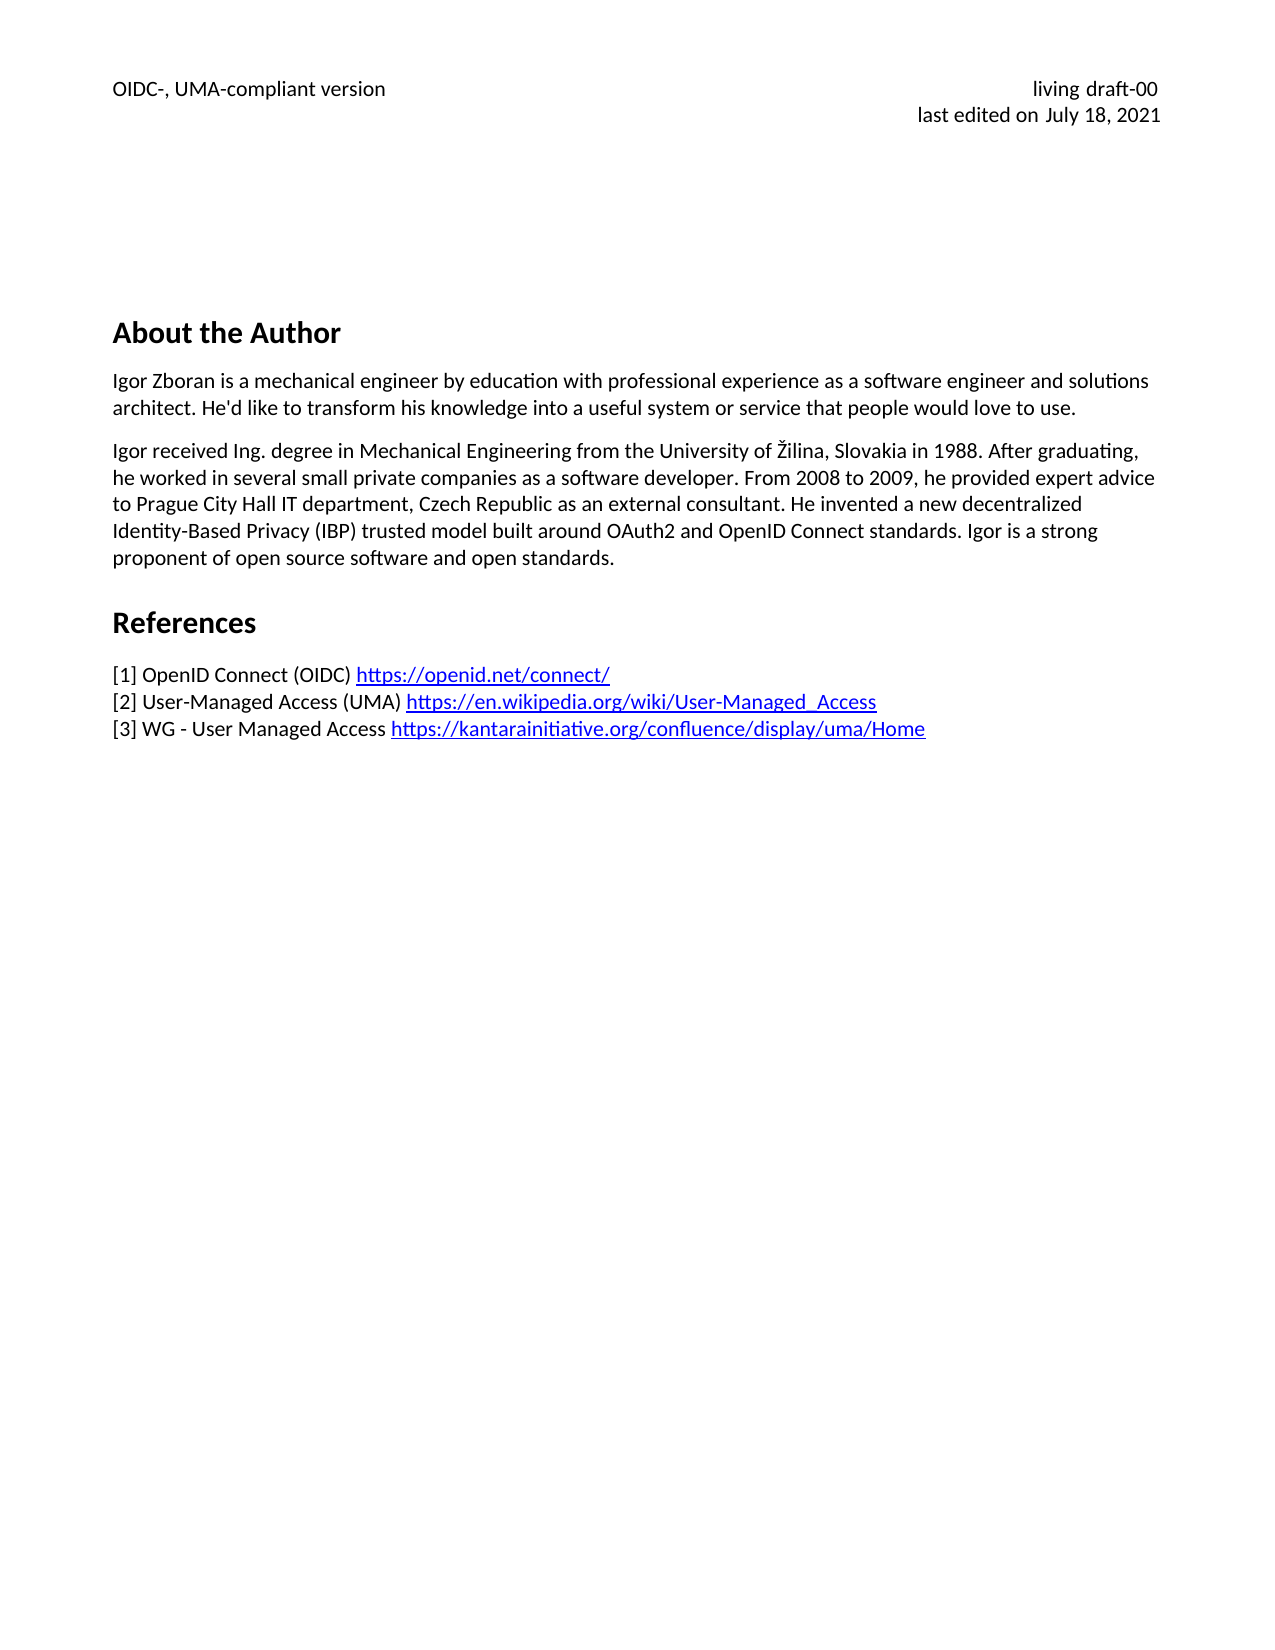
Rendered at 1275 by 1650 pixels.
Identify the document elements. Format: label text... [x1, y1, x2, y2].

text Igor Zboran is a mechanical engineer by education with professional experience as a software engineer and solutions architect. He'd like to transform his knowledge into a useful system or service that people would love to use. [112, 367, 1162, 421]
text [1] OpenID Connect (OIDC) https://openid.net/connect/ [112, 662, 1162, 688]
text [3] WG - User Managed Access https://kantarainitiative.org/confluence/display/uma/Home [112, 715, 1162, 742]
text Igor received Ing. degree in Mechanical Engineering from the University of Žilina, Slovakia in 1988. After graduating, he worked in several small private companies as a software developer. From 2008 to 2009, he provided expert advice to Prague City Hall IT department, Czech Republic as an external consultant. He invented a new decentralized Identity-Based Privacy (IBP) trusted model built around OAuth2 and OpenID Connect standards. Igor is a strong proponent of open source software and open standards. [112, 437, 1162, 570]
text References [112, 603, 1162, 641]
text [2] User-Managed Access (UMA) https://en.wikipedia.org/wiki/User-Managed_Access [112, 688, 1162, 715]
text About the Author [112, 313, 1162, 351]
